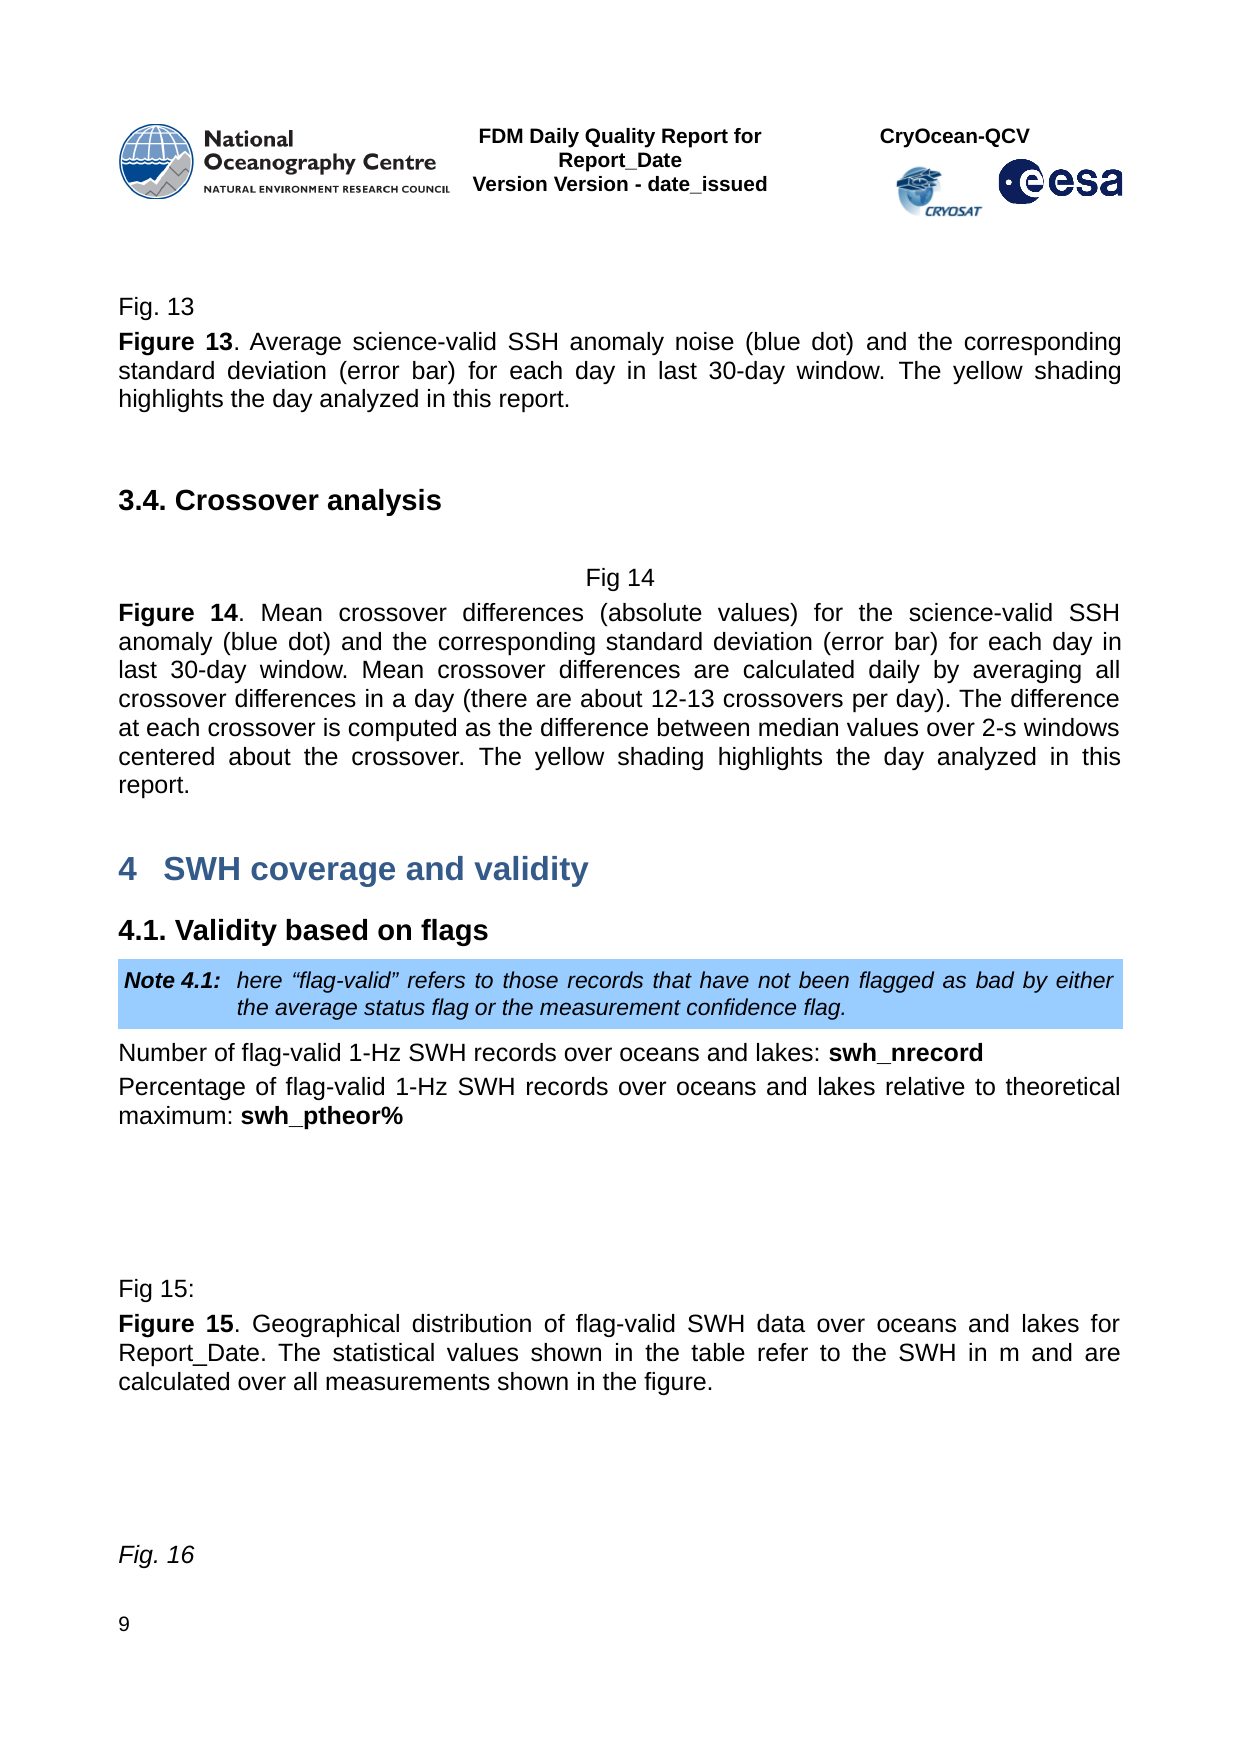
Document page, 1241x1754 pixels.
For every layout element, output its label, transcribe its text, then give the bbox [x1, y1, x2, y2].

text Fig 14 [118, 563, 1122, 592]
text Figure 14. Mean crossover differences (absolute values) for the science-valid SSH anomaly (blue dot) and the corresponding standard deviation (error bar) for each day in last 30-day window. Mean crossover differences are calculated daily by averaging all crossover differences in a day (there are about 12-13 crossovers per day). The difference at each crossover is computed as the difference between median values over 2-s windows centered about the crossover. The yellow shading highlights the day analyzed in this report. [118, 598, 1122, 799]
text Number of flag-valid 1-Hz SWH records over oceans and lakes: swh_nrecord [118, 1037, 1122, 1066]
text Fig. 13 [118, 292, 1122, 321]
text Figure 13. Average science-valid SSH anomaly noise (blue dot) and the corresponding standard deviation (error bar) for each day in last 30-day window. The yellow shading highlights the day analyzed in this report. [118, 327, 1122, 413]
text Fig. 16 [118, 1540, 1122, 1569]
text 3.4. Crossover analysis [118, 482, 1122, 516]
text 4.1. Validity based on flags [118, 913, 1122, 946]
text Figure 15. Geographical distribution of flag-valid SWH data over oceans and lakes for Report_Date. The statistical values shown in the table refer to the SWH in m and are calculated over all measurements shown in the figure. [118, 1309, 1122, 1395]
picture [876, 159, 1123, 224]
table_header here “flag-valid” refers to those records that have not been flagged as bad by either the average status flag or the measurement confidence flag. [231, 959, 1123, 1029]
subtitle SWH coverage and validity [118, 849, 1122, 888]
text Fig 15: [118, 1274, 1122, 1303]
table_header Note 4.1: [118, 959, 231, 1029]
text Percentage of flag-valid 1-Hz SWH records over oceans and lakes relative to theoretical maximum: swh_ptheor% [118, 1072, 1122, 1130]
